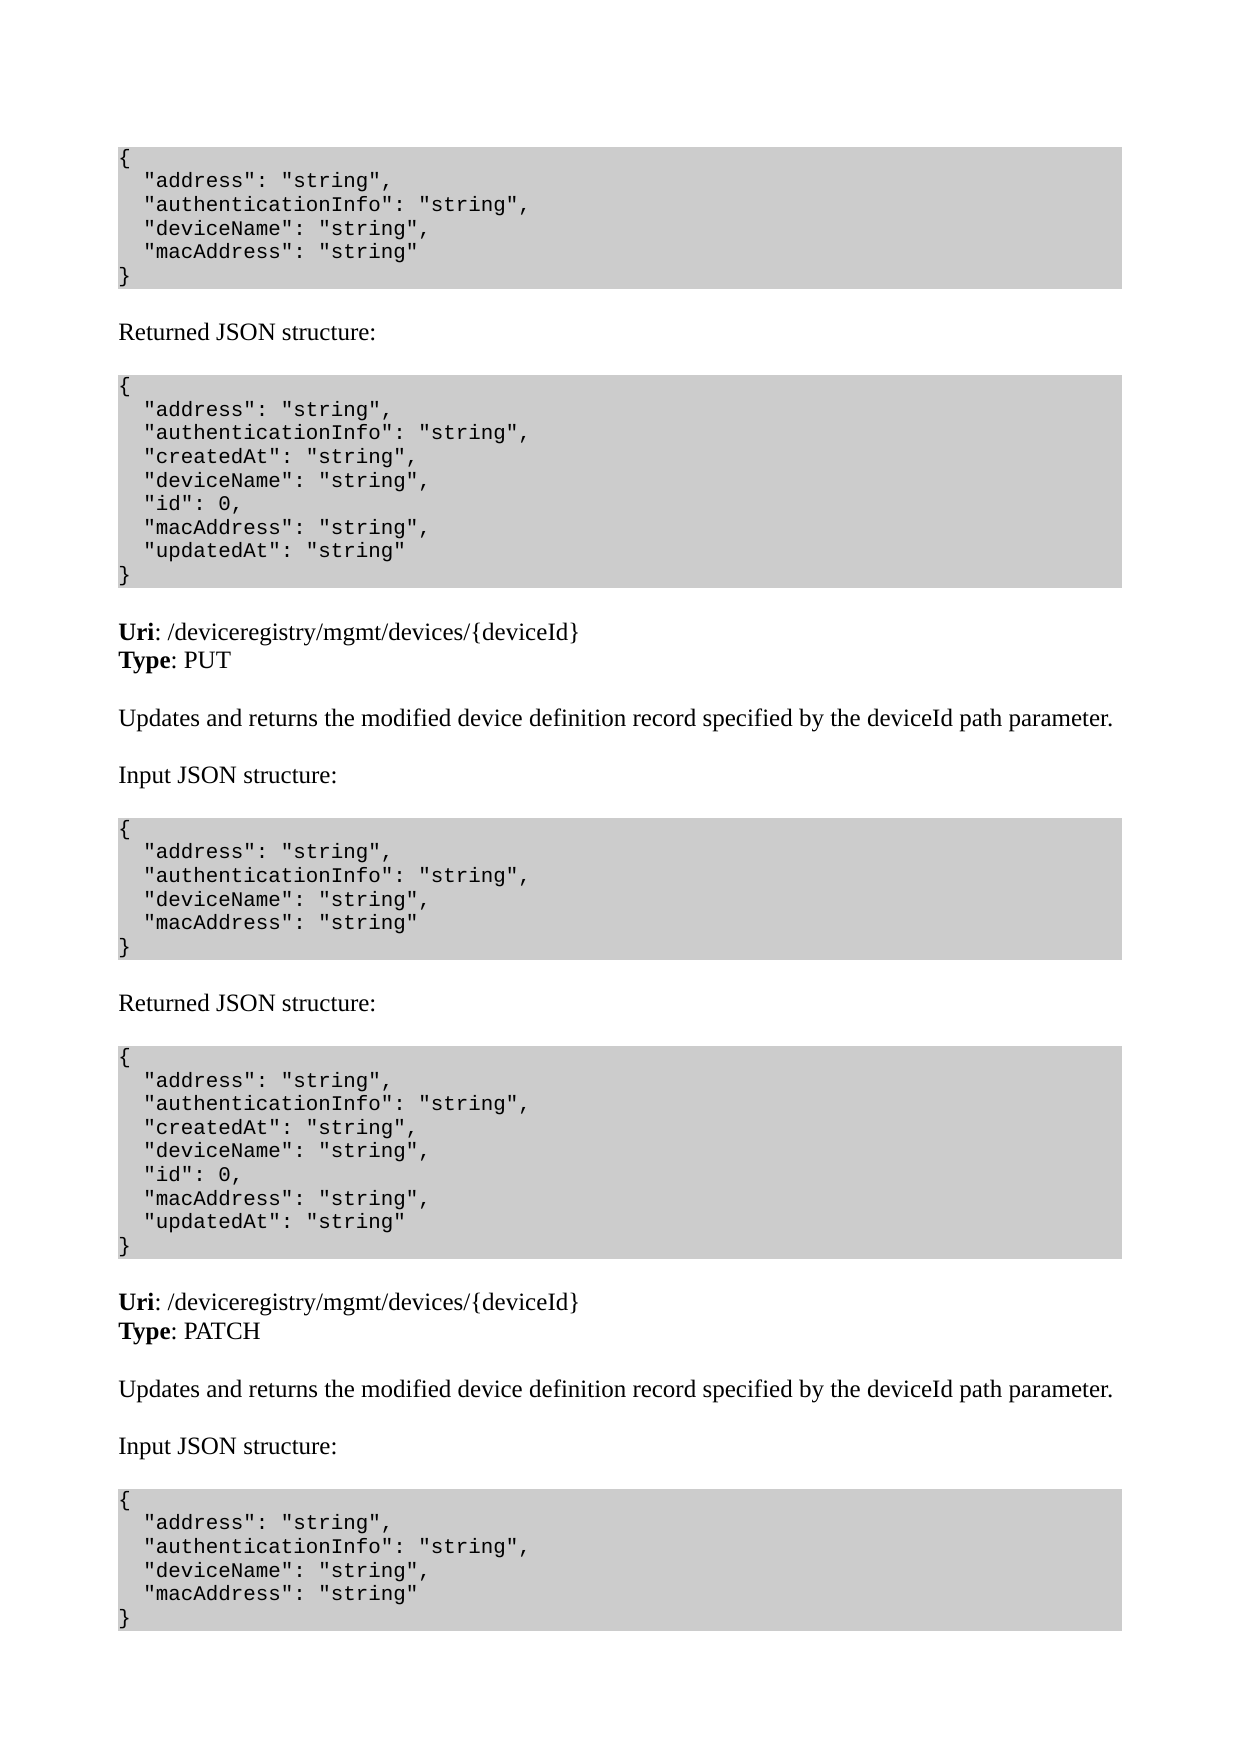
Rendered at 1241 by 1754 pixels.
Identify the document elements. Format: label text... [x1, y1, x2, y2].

text Uri: /deviceregistry/mgmt/devices/{deviceId} [118, 1287, 1122, 1316]
text "macAddress": "string" [118, 1583, 1122, 1607]
text "deviceName": "string", [118, 1141, 1122, 1164]
text "id": 0, [118, 493, 1122, 517]
text { [118, 1489, 1122, 1512]
text { [118, 818, 1122, 841]
text } [118, 1235, 1122, 1259]
text "updatedAt": "string" [118, 1211, 1122, 1235]
text { [118, 375, 1122, 399]
text "address": "string", [118, 1512, 1122, 1536]
text { [118, 1046, 1122, 1069]
text } [118, 1607, 1122, 1631]
text } [118, 936, 1122, 960]
text "authenticationInfo": "string", [118, 422, 1122, 446]
text "address": "string", [118, 1069, 1122, 1093]
text "deviceName": "string", [118, 218, 1122, 241]
text "address": "string", [118, 399, 1122, 422]
text "macAddress": "string", [118, 1188, 1122, 1211]
text Input JSON structure: [118, 1431, 1122, 1460]
text "authenticationInfo": "string", [118, 1093, 1122, 1117]
text } [118, 265, 1122, 289]
text "address": "string", [118, 171, 1122, 194]
text "createdAt": "string", [118, 1117, 1122, 1141]
text Updates and returns the modified device definition record specified by the deviceId path parameter. [118, 703, 1122, 732]
text "deviceName": "string", [118, 889, 1122, 912]
text "updatedAt": "string" [118, 541, 1122, 564]
text "address": "string", [118, 841, 1122, 865]
text "authenticationInfo": "string", [118, 865, 1122, 889]
text "macAddress": "string" [118, 241, 1122, 265]
text Input JSON structure: [118, 760, 1122, 789]
text Returned JSON structure: [118, 988, 1122, 1017]
text } [118, 564, 1122, 588]
text "deviceName": "string", [118, 469, 1122, 493]
text Uri: /deviceregistry/mgmt/devices/{deviceId} [118, 617, 1122, 645]
text "macAddress": "string", [118, 517, 1122, 541]
text Returned JSON structure: [118, 317, 1122, 346]
text Updates and returns the modified device definition record specified by the deviceId path parameter. [118, 1374, 1122, 1402]
text "id": 0, [118, 1164, 1122, 1188]
text { [118, 147, 1122, 171]
text Type: PATCH [118, 1316, 1122, 1345]
text "createdAt": "string", [118, 446, 1122, 469]
text "deviceName": "string", [118, 1560, 1122, 1583]
text "authenticationInfo": "string", [118, 194, 1122, 218]
text "authenticationInfo": "string", [118, 1536, 1122, 1560]
text Type: PUT [118, 645, 1122, 674]
text "macAddress": "string" [118, 912, 1122, 936]
